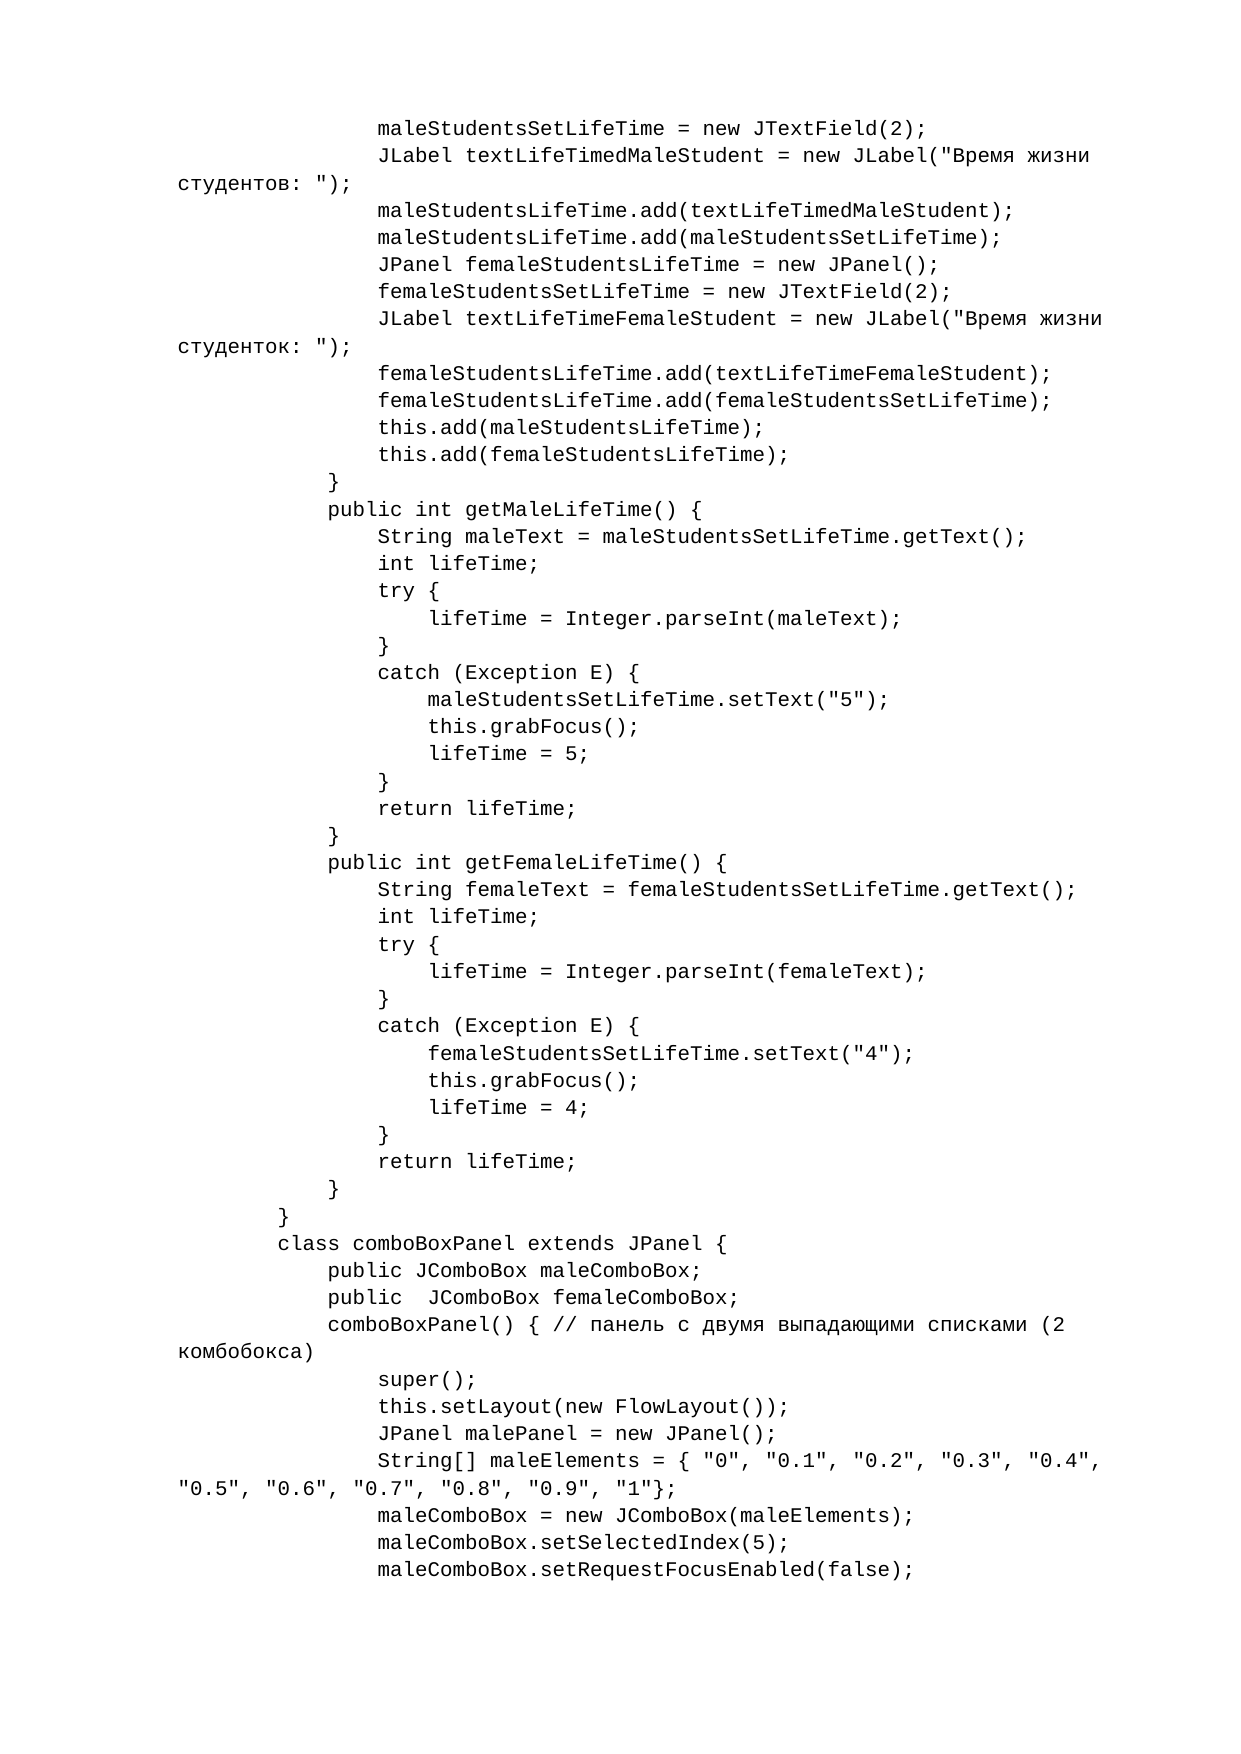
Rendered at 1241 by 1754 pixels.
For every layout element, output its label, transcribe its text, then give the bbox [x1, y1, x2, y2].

text this.add(maleStudentsLifeTime); [177, 417, 1152, 441]
text maleStudentsLifeTime.add(textLifeTimedMaleStudent); [177, 200, 1152, 223]
text JPanel malePanel = new JPanel(); [177, 1423, 1152, 1447]
text femaleStudentsSetLifeTime.setText("4"); [177, 1042, 1152, 1066]
text comboBoxPanel() { // панель с двумя выпадающими списками (2 комбобокса) [177, 1314, 1152, 1365]
text maleStudentsSetLifeTime = new JTextField(2); [177, 118, 1152, 142]
text lifeTime = Integer.parseInt(femaleText); [177, 961, 1152, 984]
text return lifeTime; [177, 1151, 1152, 1175]
text this.setLayout(new FlowLayout()); [177, 1396, 1152, 1419]
text maleStudentsSetLifeTime.setText("5"); [177, 689, 1152, 713]
text maleComboBox.setRequestFocusEnabled(false); [177, 1559, 1152, 1583]
text public int getFemaleLifeTime() { [177, 852, 1152, 876]
text JPanel femaleStudentsLifeTime = new JPanel(); [177, 254, 1152, 278]
text public JComboBox femaleComboBox; [177, 1287, 1152, 1311]
text } [177, 635, 1152, 658]
text } [177, 472, 1152, 495]
text this.grabFocus(); [177, 1070, 1152, 1093]
text lifeTime = 4; [177, 1097, 1152, 1121]
text String maleText = maleStudentsSetLifeTime.getText(); [177, 526, 1152, 549]
text super(); [177, 1369, 1152, 1392]
text this.grabFocus(); [177, 716, 1152, 740]
text catch (Exception E) { [177, 1015, 1152, 1039]
text class comboBoxPanel extends JPanel { [177, 1233, 1152, 1256]
text maleComboBox.setSelectedIndex(5); [177, 1532, 1152, 1556]
text return lifeTime; [177, 798, 1152, 821]
text try { [177, 934, 1152, 957]
text } [177, 1206, 1152, 1229]
text maleComboBox = new JComboBox(maleElements); [177, 1505, 1152, 1528]
text this.add(femaleStudentsLifeTime); [177, 444, 1152, 468]
text lifeTime = Integer.parseInt(maleText); [177, 607, 1152, 631]
text String[] maleElements = { "0", "0.1", "0.2", "0.3", "0.4", "0.5", "0.6", "0.7", "0.8", "0.9", "1"}; [177, 1450, 1152, 1501]
text } [177, 1124, 1152, 1148]
text int lifeTime; [177, 907, 1152, 930]
text public int getMaleLifeTime() { [177, 499, 1152, 522]
text maleStudentsLifeTime.add(maleStudentsSetLifeTime); [177, 227, 1152, 251]
text femaleStudentsLifeTime.add(femaleStudentsSetLifeTime); [177, 390, 1152, 414]
text } [177, 988, 1152, 1012]
text catch (Exception E) { [177, 662, 1152, 686]
text String femaleText = femaleStudentsSetLifeTime.getText(); [177, 879, 1152, 903]
text } [177, 771, 1152, 794]
text try { [177, 580, 1152, 604]
text femaleStudentsLifeTime.add(textLifeTimeFemaleStudent); [177, 363, 1152, 386]
text JLabel textLifeTimedMaleStudent = new JLabel("Время жизни студентов: "); [177, 145, 1152, 196]
text } [177, 825, 1152, 849]
text lifeTime = 5; [177, 743, 1152, 767]
text } [177, 1178, 1152, 1202]
text JLabel textLifeTimeFemaleStudent = new JLabel("Время жизни студенток: "); [177, 308, 1152, 359]
text public JComboBox maleComboBox; [177, 1260, 1152, 1284]
text int lifeTime; [177, 553, 1152, 577]
text femaleStudentsSetLifeTime = new JTextField(2); [177, 281, 1152, 305]
